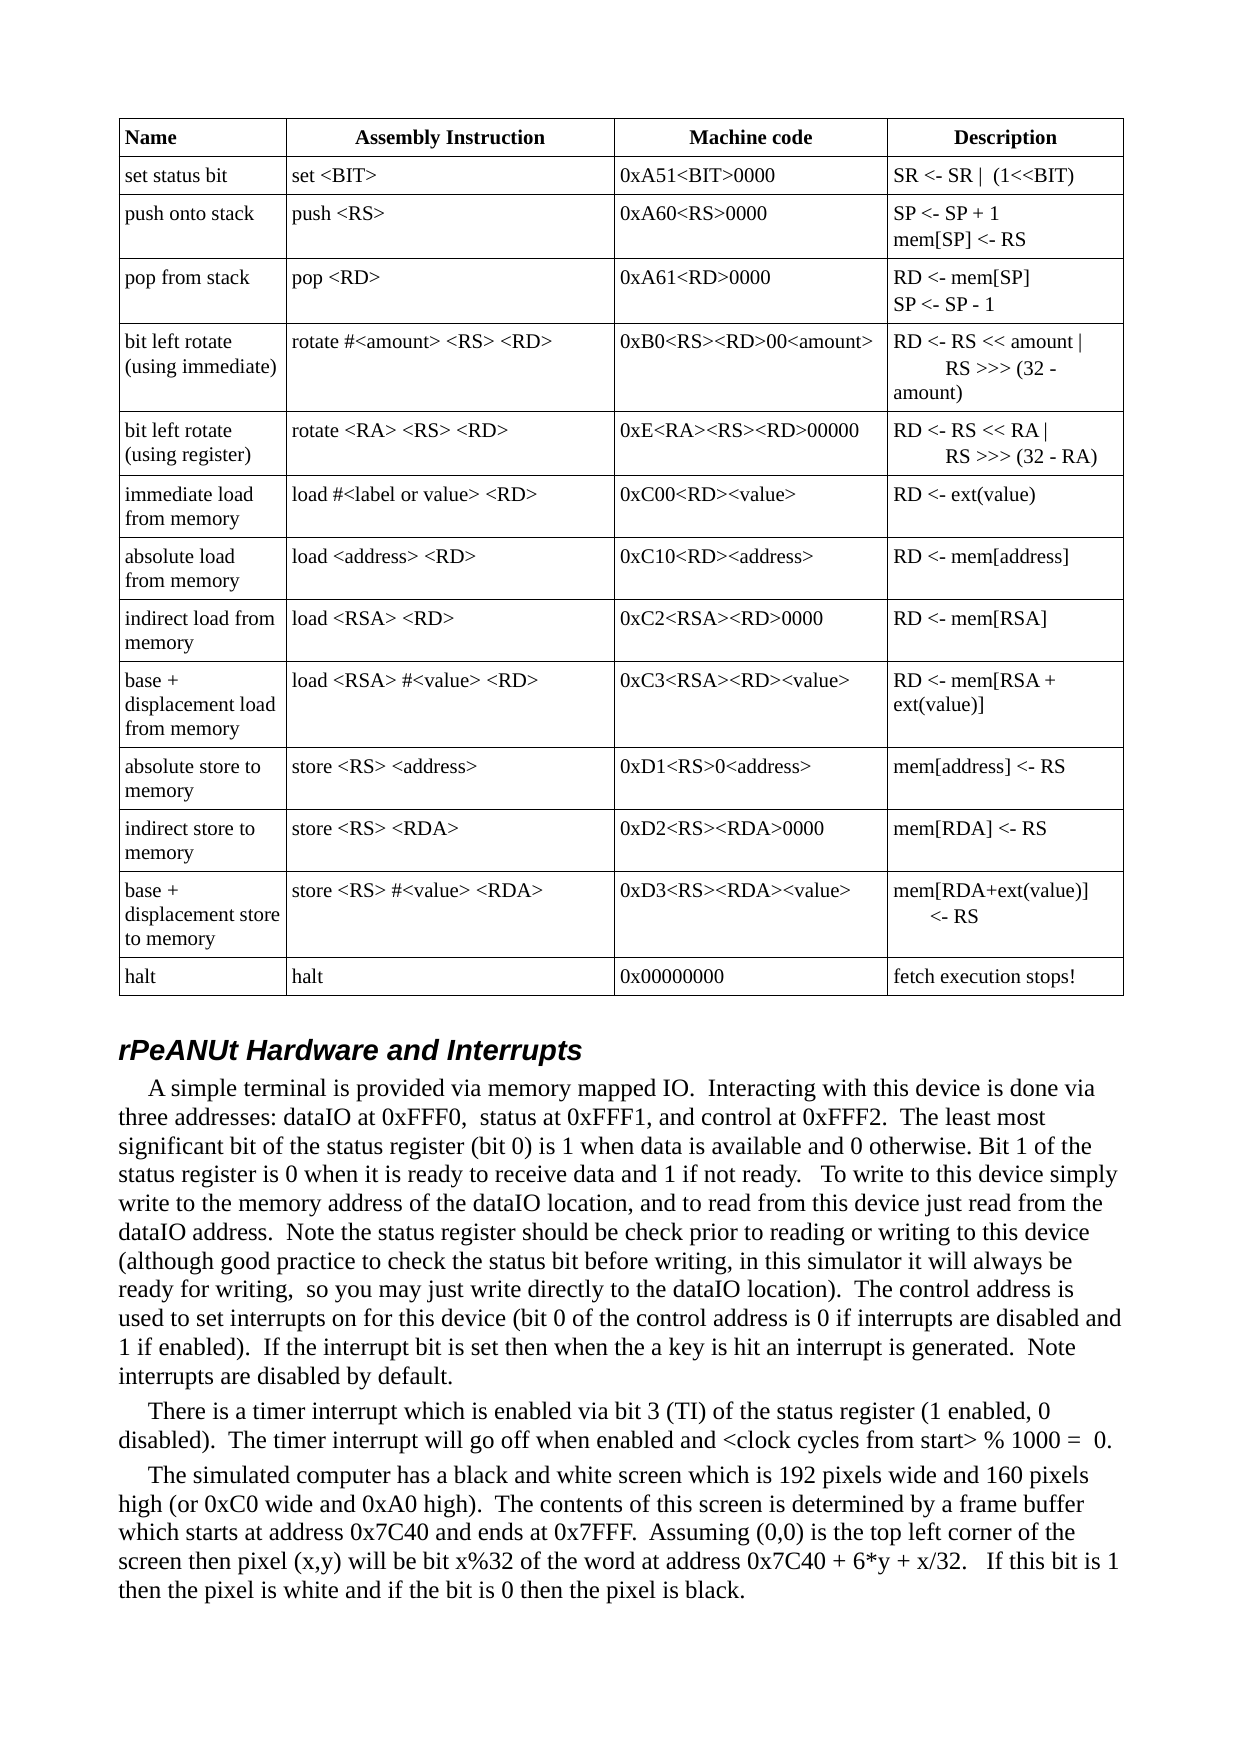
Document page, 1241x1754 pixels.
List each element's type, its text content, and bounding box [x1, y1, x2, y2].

text There is a timer interrupt which is enabled via bit 3 (TI) of the status register (1 enabled, 0 disabled). The timer interrupt will go off when enabled and <clock cycles from start> % 1000 = 0. [118, 1396, 1122, 1453]
table_cell bit left rotate (using immediate) [120, 324, 286, 411]
table_cell push onto stack [120, 195, 286, 258]
subtitle rPeANUt Hardware and Interrupts [118, 1033, 1122, 1067]
table_cell load <RSA> #<value> <RD> [287, 662, 614, 747]
table_cell set <BIT> [287, 157, 614, 194]
text The simulated computer has a black and white screen which is 192 pixels wide and 160 pixels high (or 0xC0 wide and 0xA0 high). The contents of this screen is determined by a frame buffer which starts at address 0x7C40 and ends at 0x7FFF. Assuming (0,0) is the top left corner of the screen then pixel (x,y) will be bit x%32 of the word at address 0x7C40 + 6*y + x/32. If this bit is 1 then the pixel is white and if the bit is 0 then the pixel is black. [118, 1460, 1122, 1604]
table_cell bit left rotate (using register) [120, 412, 286, 475]
table_cell rotate <RA> <RS> <RD> [287, 412, 614, 475]
table_cell indirect store to memory [120, 810, 286, 871]
table_cell push <RS> [287, 195, 614, 258]
table_cell RD <- mem[RSA] [888, 600, 1123, 661]
table_cell mem[address] <- RS [888, 748, 1123, 809]
table_cell immediate load from memory [120, 476, 286, 537]
table_cell 0xC00<RD><value> [615, 476, 887, 537]
table_cell 0xB0<RS><RD>00<amount> [615, 324, 887, 411]
table_cell absolute store to memory [120, 748, 286, 809]
table_cell RD <- mem[RSA + ext(value)] [888, 662, 1123, 747]
table_cell load #<label or value> <RD> [287, 476, 614, 537]
table_cell 0xC10<RD><address> [615, 538, 887, 599]
table_cell 0xE<RA><RS><RD>00000 [615, 412, 887, 475]
table_cell pop <RD> [287, 259, 614, 322]
table_cell rotate #<amount> <RS> <RD> [287, 324, 614, 411]
table_cell SP <- SP + 1 mem[SP] <- RS [888, 195, 1123, 258]
table_cell pop from stack [120, 259, 286, 322]
table_cell indirect load from memory [120, 600, 286, 661]
table_cell 0xD3<RS><RDA><value> [615, 872, 887, 957]
table_header Description [888, 119, 1123, 156]
table_cell 0xC3<RSA><RD><value> [615, 662, 887, 747]
table_cell halt [287, 958, 614, 995]
table_cell 0xD1<RS>0<address> [615, 748, 887, 809]
table_cell store <RS> <RDA> [287, 810, 614, 871]
table_cell store <RS> <address> [287, 748, 614, 809]
table_cell 0x00000000 [615, 958, 887, 995]
table_cell RD <- ext(value) [888, 476, 1123, 537]
table_cell load <RSA> <RD> [287, 600, 614, 661]
table_cell store <RS> #<value> <RDA> [287, 872, 614, 957]
table_header Machine code [615, 119, 887, 156]
table_cell 0xA60<RS>0000 [615, 195, 887, 258]
table_cell absolute load from memory [120, 538, 286, 599]
table_cell RD <- mem[address] [888, 538, 1123, 599]
table_cell halt [120, 958, 286, 995]
table_cell base + displacement load from memory [120, 662, 286, 747]
table_cell RD <- RS << amount | RS >>> (32 - amount) [888, 324, 1123, 411]
table_header Name [120, 119, 286, 156]
table_cell 0xD2<RS><RDA>0000 [615, 810, 887, 871]
table_cell 0xA61<RD>0000 [615, 259, 887, 322]
table_cell SR <- SR | (1<<BIT) [888, 157, 1123, 194]
table_cell RD <- mem[SP] SP <- SP - 1 [888, 259, 1123, 322]
table_cell mem[RDA+ext(value)] <- RS [888, 872, 1123, 957]
table_cell 0xA51<BIT>0000 [615, 157, 887, 194]
table_cell fetch execution stops! [888, 958, 1123, 995]
table_cell RD <- RS << RA | RS >>> (32 - RA) [888, 412, 1123, 475]
table_header Assembly Instruction [287, 119, 614, 156]
table_cell mem[RDA] <- RS [888, 810, 1123, 871]
table_cell load <address> <RD> [287, 538, 614, 599]
table_cell base + displacement store to memory [120, 872, 286, 957]
text A simple terminal is provided via memory mapped IO. Interacting with this device is done via three addresses: dataIO at 0xFFF0, status at 0xFFF1, and control at 0xFFF2. The least most significant bit of the status register (bit 0) is 1 when data is available and 0 otherwise. Bit 1 of the status register is 0 when it is ready to receive data and 1 if not ready. To write to this device simply write to the memory address of the dataIO location, and to read from this device just read from the dataIO address. Note the status register should be check prior to reading or writing to this device (although good practice to check the status bit before writing, in this simulator it will always be ready for writing, so you may just write directly to the dataIO location). The control address is used to set interrupts on for this device (bit 0 of the control address is 0 if interrupts are disabled and 1 if enabled). If the interrupt bit is set then when the a key is hit an interrupt is generated. Note interrupts are disabled by default. [118, 1073, 1122, 1389]
table_cell 0xC2<RSA><RD>0000 [615, 600, 887, 661]
table_cell set status bit [120, 157, 286, 194]
